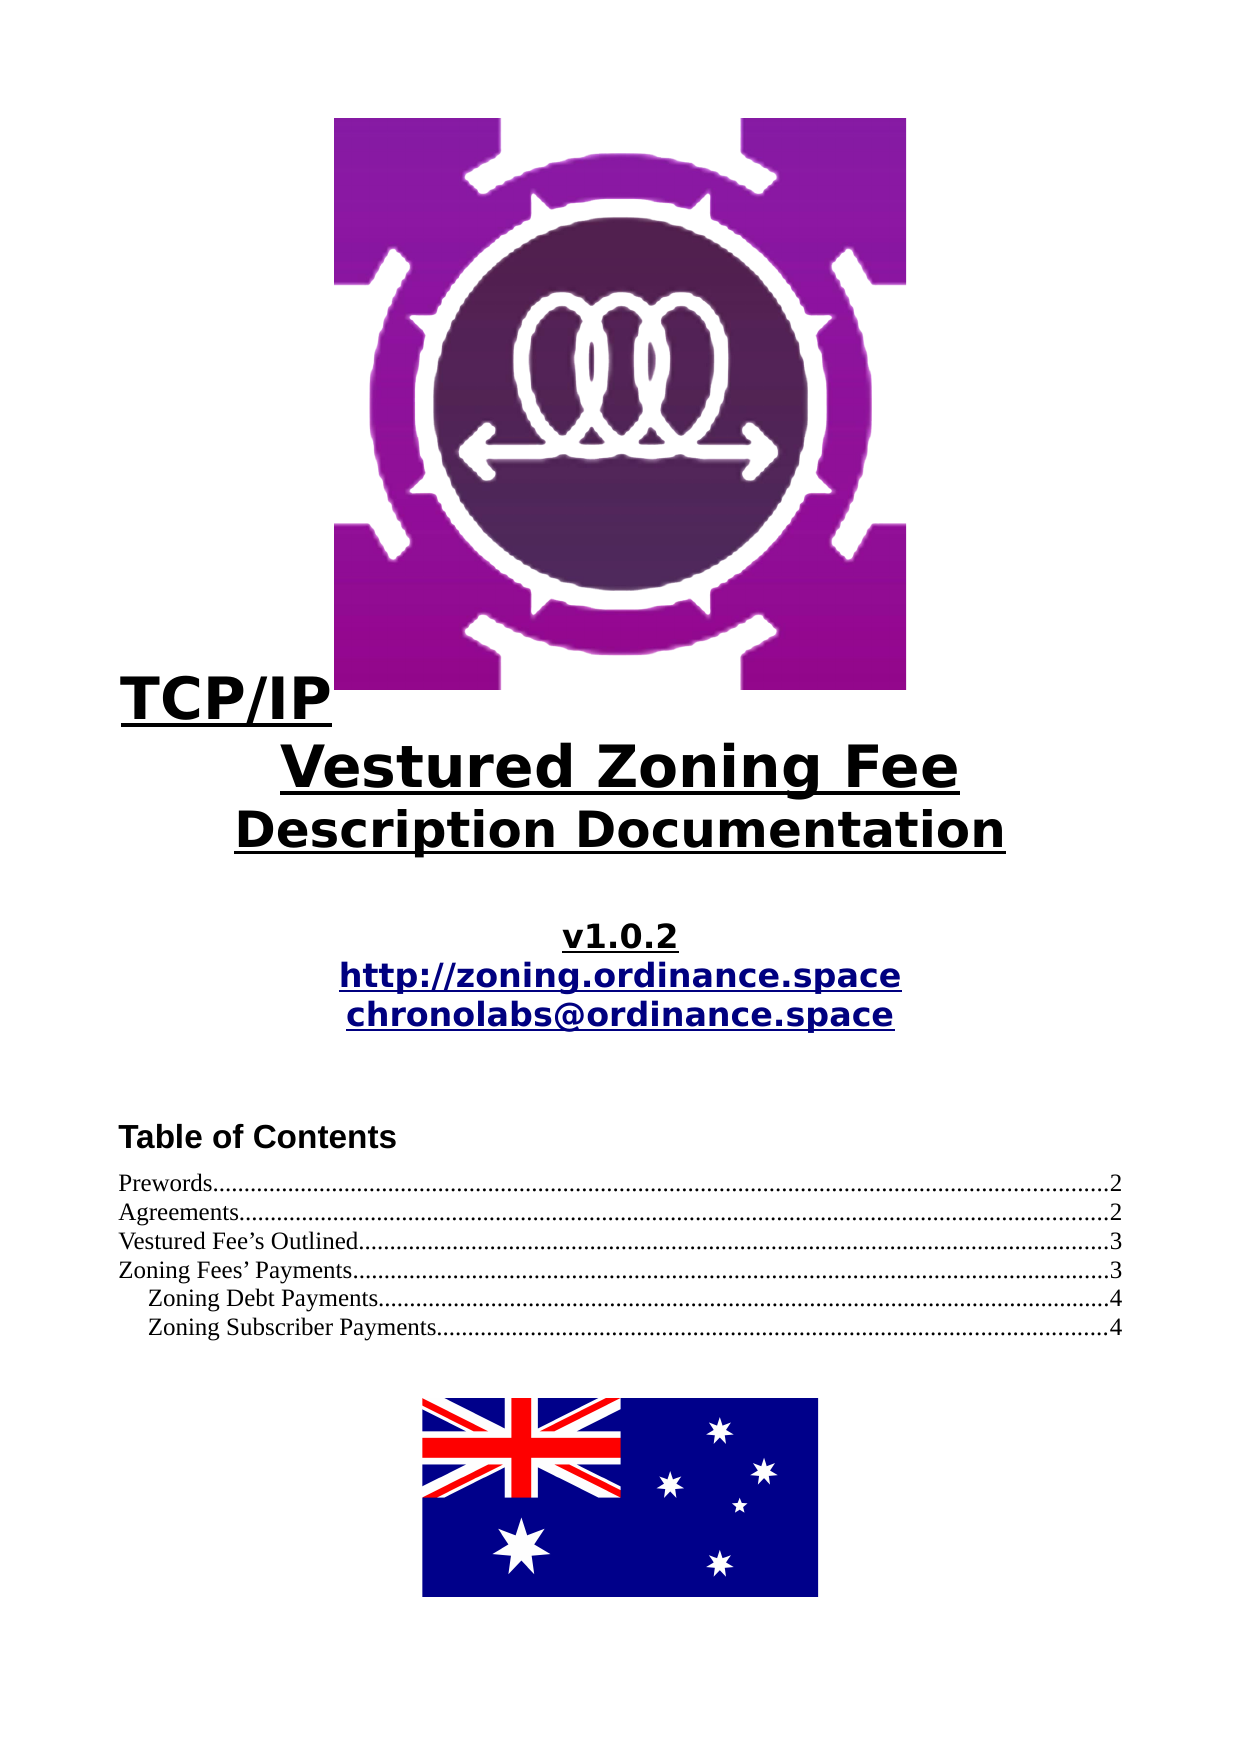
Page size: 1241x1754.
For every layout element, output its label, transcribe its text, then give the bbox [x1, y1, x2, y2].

subtitle Table of Contents [118, 1117, 1122, 1156]
picture [422, 1398, 819, 1597]
text Agreements 2 [118, 1197, 1122, 1226]
text chronolabs@ordinance.space [118, 996, 1122, 1034]
text http://zoning.ordinance.space [118, 957, 1122, 996]
text Zoning Debt Payments 4 [148, 1283, 1122, 1312]
text TCP/IP Vestured Zoning Fee Description Documentation [118, 666, 1122, 860]
text v1.0.2 [118, 918, 1122, 957]
text Zoning Subscriber Payments 4 [148, 1312, 1122, 1341]
picture [334, 118, 907, 690]
text Vestured Fee’s Outlined 3 [118, 1226, 1122, 1255]
text Zoning Fees’ Payments 3 [118, 1255, 1122, 1283]
text Prewords 2 [118, 1168, 1122, 1197]
